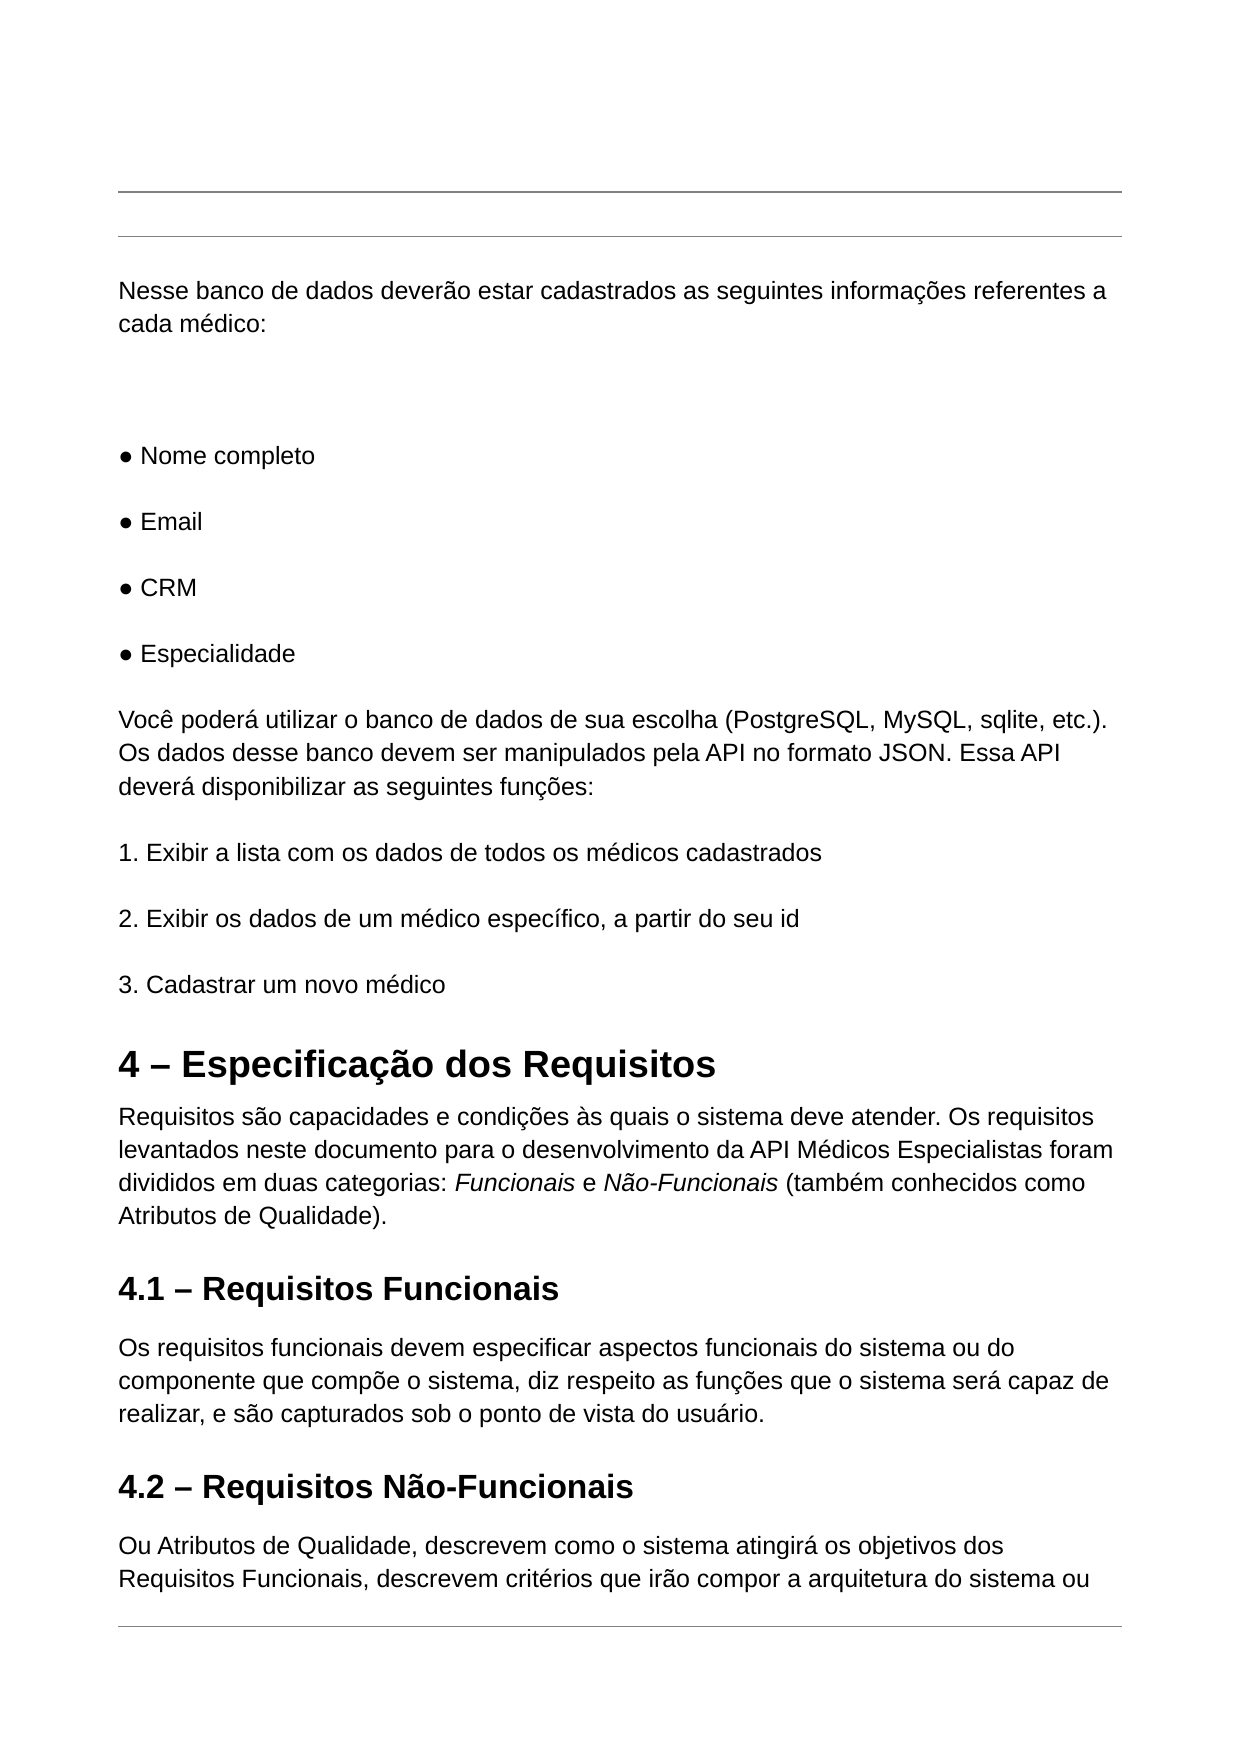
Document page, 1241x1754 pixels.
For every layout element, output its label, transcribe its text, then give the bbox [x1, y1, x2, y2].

text ● Nome completo [118, 423, 1122, 470]
subtitle 4.2 – Requisitos Não-Funcionais [118, 1467, 1122, 1506]
text 2. Exibir os dados de um médico específico, a partir do seu id [118, 885, 1122, 932]
text 3. Cadastrar um novo médico [118, 951, 1122, 998]
text ● Email [118, 489, 1122, 536]
text Nesse banco de dados deverão estar cadastrados as seguintes informações referentes a cada médico: [118, 266, 1122, 338]
subtitle 4.1 – Requisitos Funcionais [118, 1269, 1122, 1308]
text ● CRM [118, 555, 1122, 602]
text 1. Exibir a lista com os dados de todos os médicos cadastrados [118, 819, 1122, 866]
text Ou Atributos de Qualidade, descrevem como o sistema atingirá os objetivos dos Requisitos Funcionais, descrevem critérios que irão compor a arquitetura do sistema ou [118, 1518, 1122, 1593]
text Você poderá utilizar o banco de dados de sua escolha (PostgreSQL, MySQL, sqlite, etc.). Os dados desse banco devem ser manipulados pela API no formato JSON. Essa API deverá disponibilizar as seguintes funções: [118, 687, 1122, 800]
subtitle 4 – Especificação dos Requisitos [118, 1042, 1122, 1086]
text ● Especialidade [118, 621, 1122, 668]
text Os requisitos funcionais devem especificar aspectos funcionais do sistema ou do componente que compõe o sistema, diz respeito as funções que o sistema será capaz de realizar, e são capturados sob o ponto de vista do usuário. [118, 1320, 1122, 1428]
text Requisitos são capacidades e condições às quais o sistema deve atender. Os requisitos levantados neste documento para o desenvolvimento da API Médicos Especialistas foram divididos em duas categorias: Funcionais e Não-Funcionais (também conhecidos como Atributos de Qualidade). [118, 1098, 1122, 1229]
